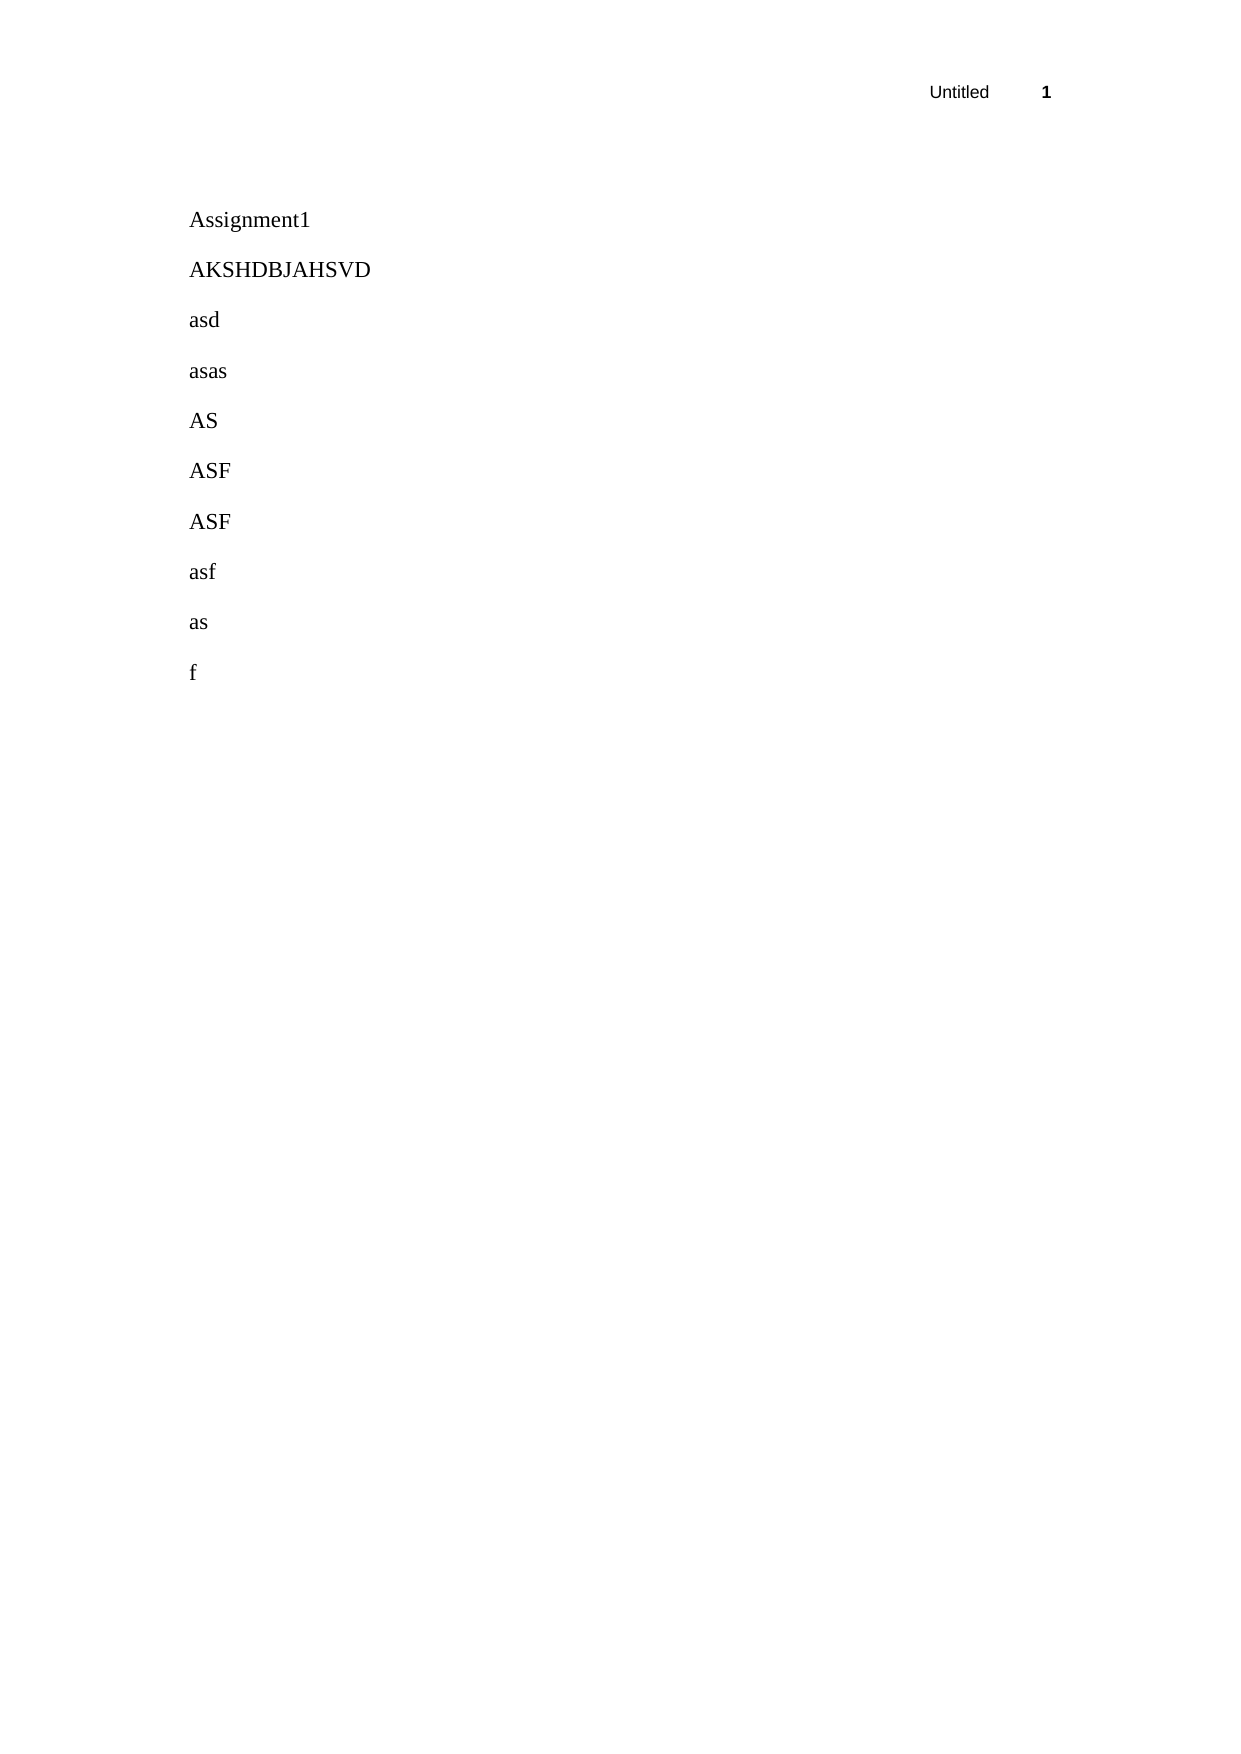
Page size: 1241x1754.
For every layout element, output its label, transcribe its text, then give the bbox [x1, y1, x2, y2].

text asas [189, 358, 1051, 383]
text asd [189, 307, 1051, 333]
text ASF [189, 509, 1051, 534]
text AS [189, 408, 1051, 433]
text asf [189, 559, 1051, 584]
text f [189, 659, 1051, 685]
text as [189, 609, 1051, 635]
text Assignment1 [189, 207, 1051, 232]
text ASF [189, 458, 1051, 484]
text AKSHDBJAHSVD [189, 257, 1051, 283]
